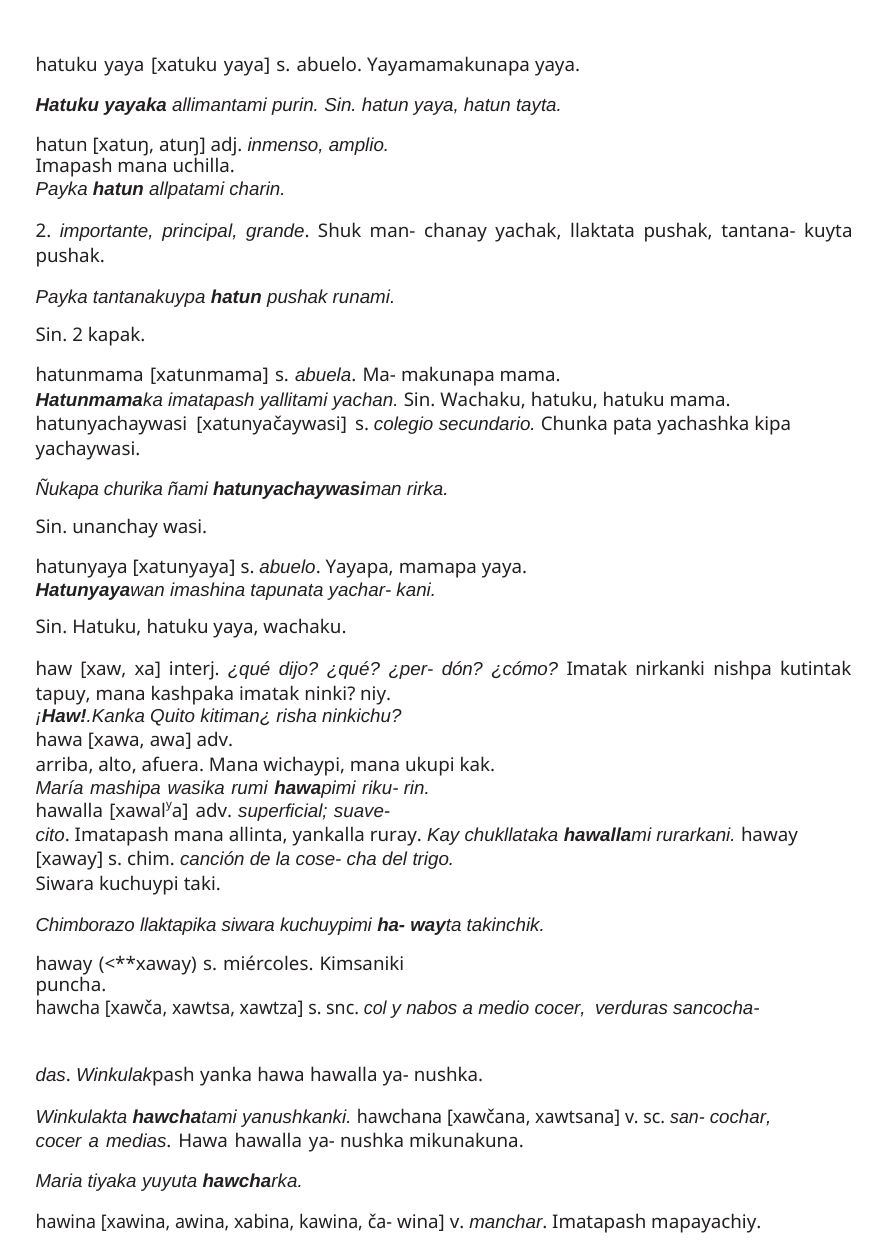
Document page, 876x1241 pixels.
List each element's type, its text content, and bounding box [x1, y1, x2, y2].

text Maria tiyaka yuyuta hawcharka. [35, 1171, 856, 1191]
text hatunyaya [xatunyaya] s. abuelo. Yayapa, mamapa yaya. [35, 554, 853, 578]
text Hatuku yayaka allimantami purin. Sin. hatun yaya, hatun tayta. [35, 94, 771, 116]
text Winkulakta hawchatami yanushkanki. hawchana [xawčana, xawtsana] v. sc. san- cochar, cocer a medias. Hawa hawalla ya- nushka mikunakuna. [35, 1104, 817, 1153]
text hawcha [xawča, xawtsa, xawtza] s. snc. col y nabos a medio cocer, verduras sancocha- [35, 995, 854, 1019]
text ¡Haw!.Kanka Quito kitiman¿ risha ninkichu? [35, 706, 856, 726]
text Payka tantanakuypa hatun pushak runami. [35, 285, 856, 307]
text Hatunyayawan imashina tapunata yachar- kani. [35, 579, 856, 601]
text 2. importante, principal, grande. Shuk man- chanay yachak, llaktata pushak, tantana- kuyta pushak. [35, 217, 852, 268]
text hatuku yaya [xatuku yaya] s. abuelo. Yayamamakunapa yaya. [35, 52, 856, 76]
text Payka hatun allpatami charin. [35, 178, 856, 199]
text puncha. [35, 975, 856, 995]
text María mashipa wasika rumi hawapimi riku- rin. [35, 777, 856, 799]
text Ñukapa churika ñami hatunyachaywasiman rirka. [35, 478, 853, 500]
text Hatunmamaka imatapash yallitami yachan. Sin. Wachaku, hatuku, hatuku mama. hatunyachaywasi [xatunyačaywasi] s. colegio secundario. Chunka pata yachashka kipa yachaywasi. [35, 387, 852, 461]
text hawa [xawa, awa] adv. [35, 726, 856, 751]
text haw [xaw, xa] interj. ¿qué dijo? ¿qué? ¿per- dón? ¿cómo? Imatak nirkanki nishpa kutintak tapuy, mana kashpaka imatak ninki? niy. [35, 655, 852, 706]
text cito. Imatapash mana allinta, yankalla ruray. Kay chukllataka hawallami rurarkani. haway [xaway] s. chim. canción de la cose- cha del trigo. [35, 822, 854, 870]
text Sin. Hatuku, hatuku yaya, wachaku. [35, 618, 856, 638]
text Imapash mana uchilla. [35, 156, 856, 177]
text hatun [xatuŋ, atuŋ] adj. inmenso, amplio. [35, 133, 856, 156]
text das. Winkulakpash yanka hawa hawalla ya- nushka. [35, 1061, 856, 1087]
text haway (<**xaway) s. miércoles. Kimsaniki [35, 952, 856, 975]
text Siwara kuchuypi taki. [35, 871, 856, 896]
text hatunmama [xatunmama] s. abuela. Ma- makunapa mama. [35, 362, 852, 386]
text Chimborazo llaktapika siwara kuchuypimi ha- wayta takinchik. [35, 914, 853, 935]
text Sin. unanchay wasi. [35, 517, 856, 537]
text hawina [xawina, awina, xabina, kawina, ča- wina] v. manchar. Imatapash mapayachiy. [35, 1208, 818, 1233]
text Sin. 2 kapak. [35, 324, 856, 345]
text arriba, alto, afuera. Mana wichaypi, mana ukupi kak. [35, 751, 852, 777]
text hawalla [xawalya] adv. superficial; suave- [35, 799, 856, 822]
